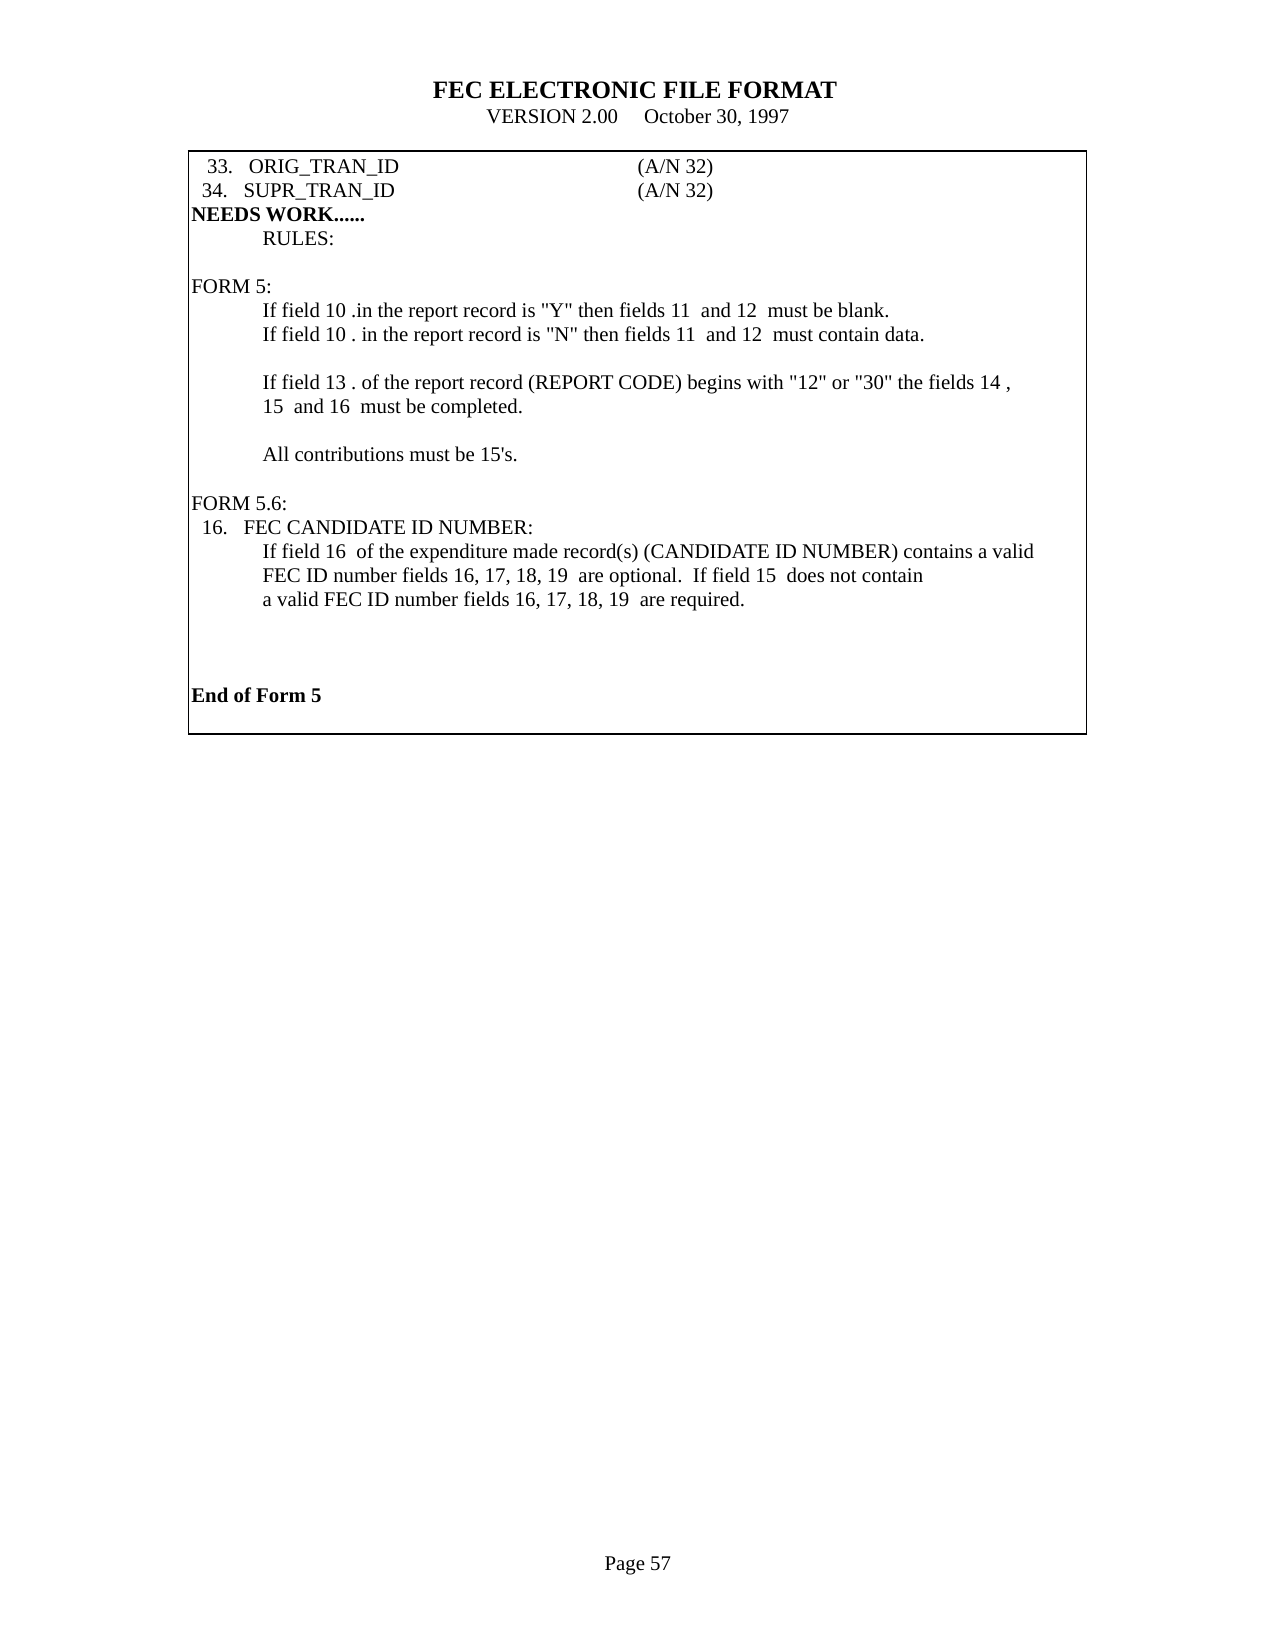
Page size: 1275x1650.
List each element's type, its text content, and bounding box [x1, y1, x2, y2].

text 33. ORIG_TRAN_ID (A/N 32) [189, 152, 1086, 174]
text All contributions must be 15's. [189, 439, 1086, 466]
text If field 13 . of the report record (REPORT CODE) begins with "12" or "30" the fields 14 , [189, 367, 1086, 391]
text 15 and 16 must be completed. [189, 391, 1086, 418]
text FORM 5: [189, 270, 1086, 294]
text FORM 5.6: [189, 487, 1086, 511]
text a valid FEC ID number fields 16, 17, 18, 19 are required. [189, 583, 1086, 611]
text If field 10 .in the report record is "Y" then fields 11 and 12 must be blank. [189, 294, 1086, 318]
text 34. SUPR_TRAN_ID (A/N 32) [189, 174, 1086, 198]
text End of Form 5 [189, 679, 1086, 707]
text 16. FEC CANDIDATE ID NUMBER: [189, 511, 1086, 535]
text RULES: [189, 222, 1086, 250]
text NEEDS WORK...... [189, 198, 1086, 222]
text If field 16 of the expenditure made record(s) (CANDIDATE ID NUMBER) contains a valid FEC ID number fields 16, 17, 18, 19 are optional. If field 15 does not contain [189, 535, 1086, 583]
text If field 10 . in the report record is "N" then fields 11 and 12 must contain data. [189, 318, 1086, 346]
